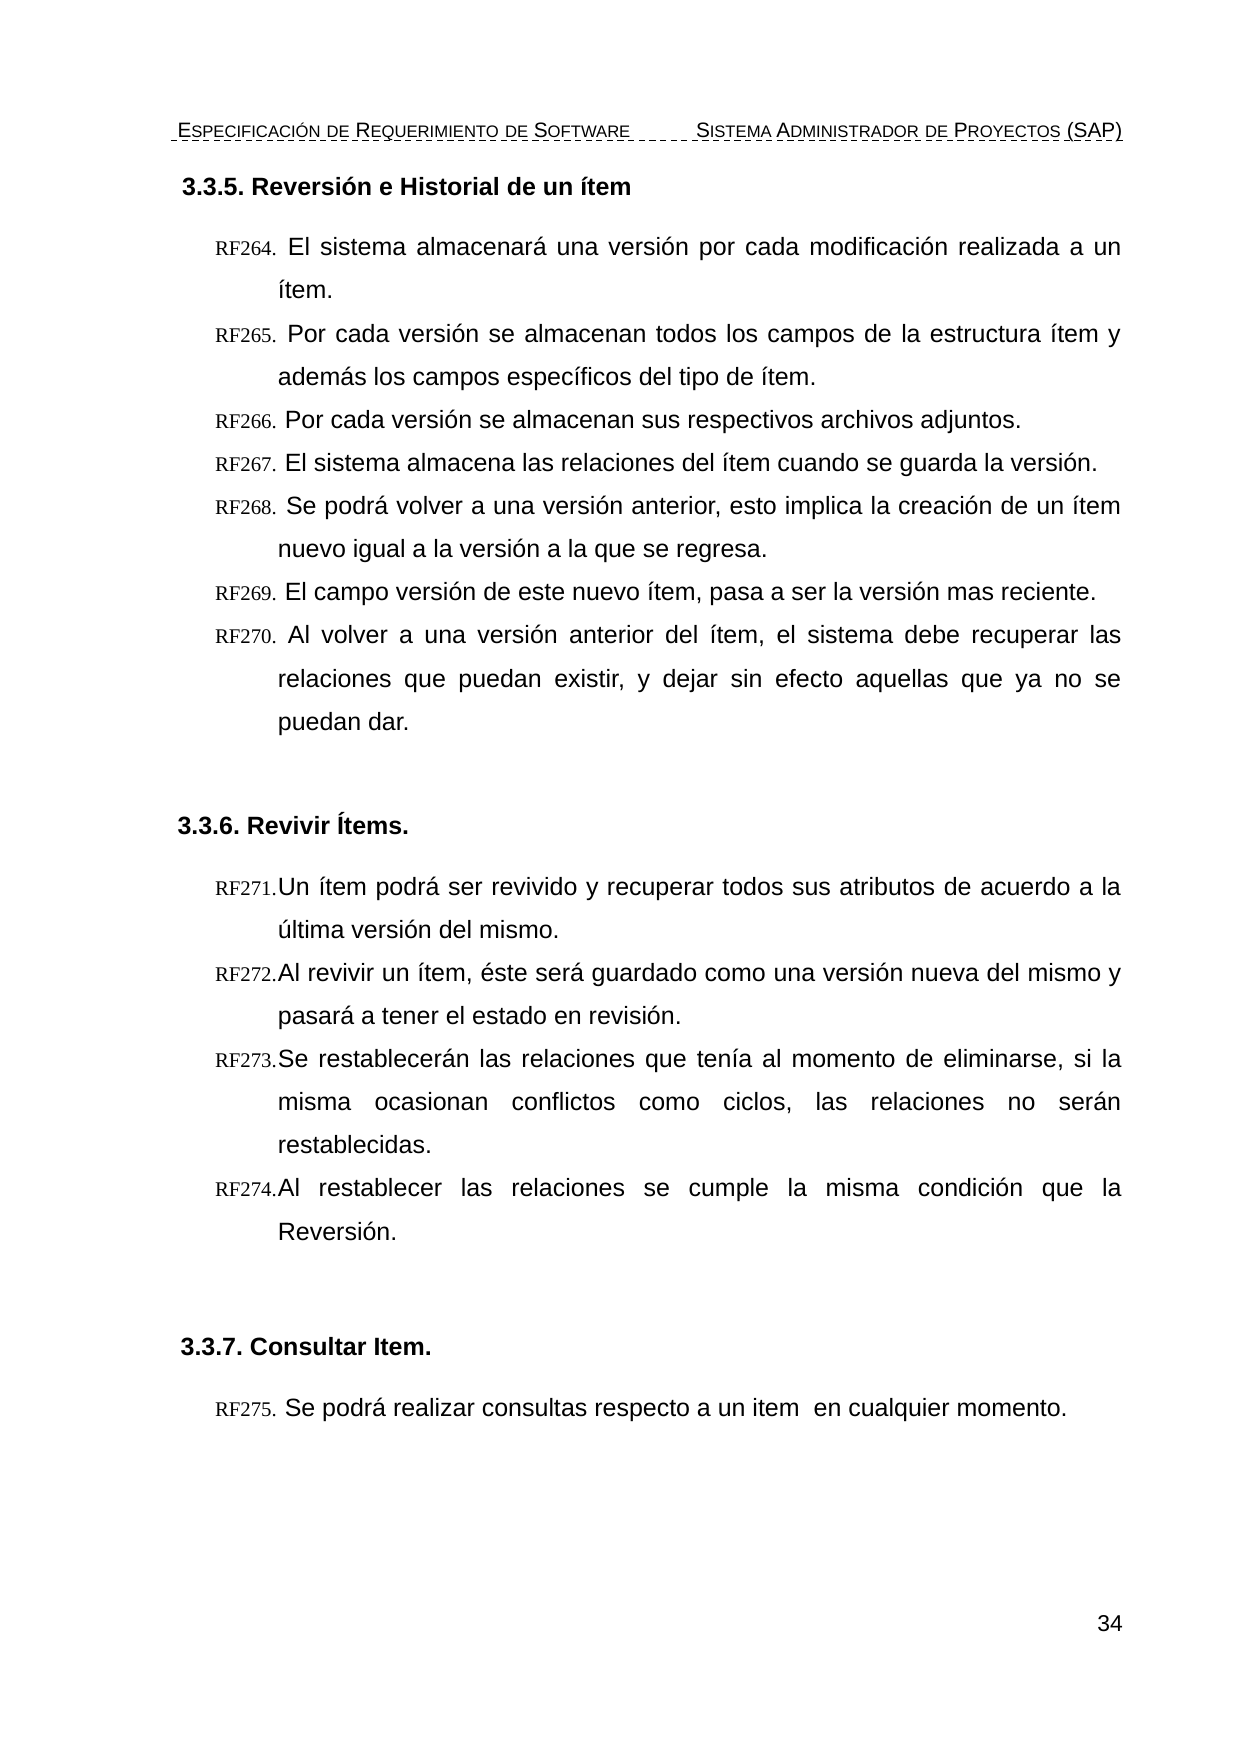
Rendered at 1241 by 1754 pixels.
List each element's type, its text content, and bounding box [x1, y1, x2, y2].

list El sistema almacena las relaciones del ítem cuando se guarda la versión. [215, 448, 1122, 477]
list Al restablecer las relaciones se cumple la misma condición que la Reversión. [215, 1173, 1122, 1245]
list Al revivir un ítem, éste será guardado como una versión nueva del mismo y pasará a tener el estado en revisión. [215, 958, 1122, 1030]
list Por cada versión se almacenan todos los campos de la estructura ítem y además los campos específicos del tipo de ítem. [215, 319, 1122, 391]
list Se podrá realizar consultas respecto a un item en cualquier momento. [215, 1393, 1122, 1422]
list Se podrá volver a una versión anterior, esto implica la creación de un ítem nuevo igual a la versión a la que se regresa. [215, 491, 1122, 563]
list El campo versión de este nuevo ítem, pasa a ser la versión mas reciente. [215, 577, 1122, 606]
list 3.3.7. Consultar Item. [117, 1332, 1122, 1361]
list Un ítem podrá ser revivido y recuperar todos sus atributos de acuerdo a la última versión del mismo. [215, 872, 1122, 943]
list 3.3.5. Reversión e Historial de un ítem [119, 172, 1122, 200]
list Al volver a una versión anterior del ítem, el sistema debe recuperar las relaciones que puedan existir, y dejar sin efecto aquellas que ya no se puedan dar. [215, 621, 1122, 736]
list El sistema almacenará una versión por cada modificación realizada a un ítem. [215, 232, 1122, 304]
list Por cada versión se almacenan sus respectivos archivos adjuntos. [215, 405, 1122, 434]
list Se restablecerán las relaciones que tenía al momento de eliminarse, si la misma ocasionan conflictos como ciclos, las relaciones no serán restablecidas. [215, 1044, 1122, 1159]
list 3.3.6. Revivir Ítems. [114, 811, 1122, 839]
